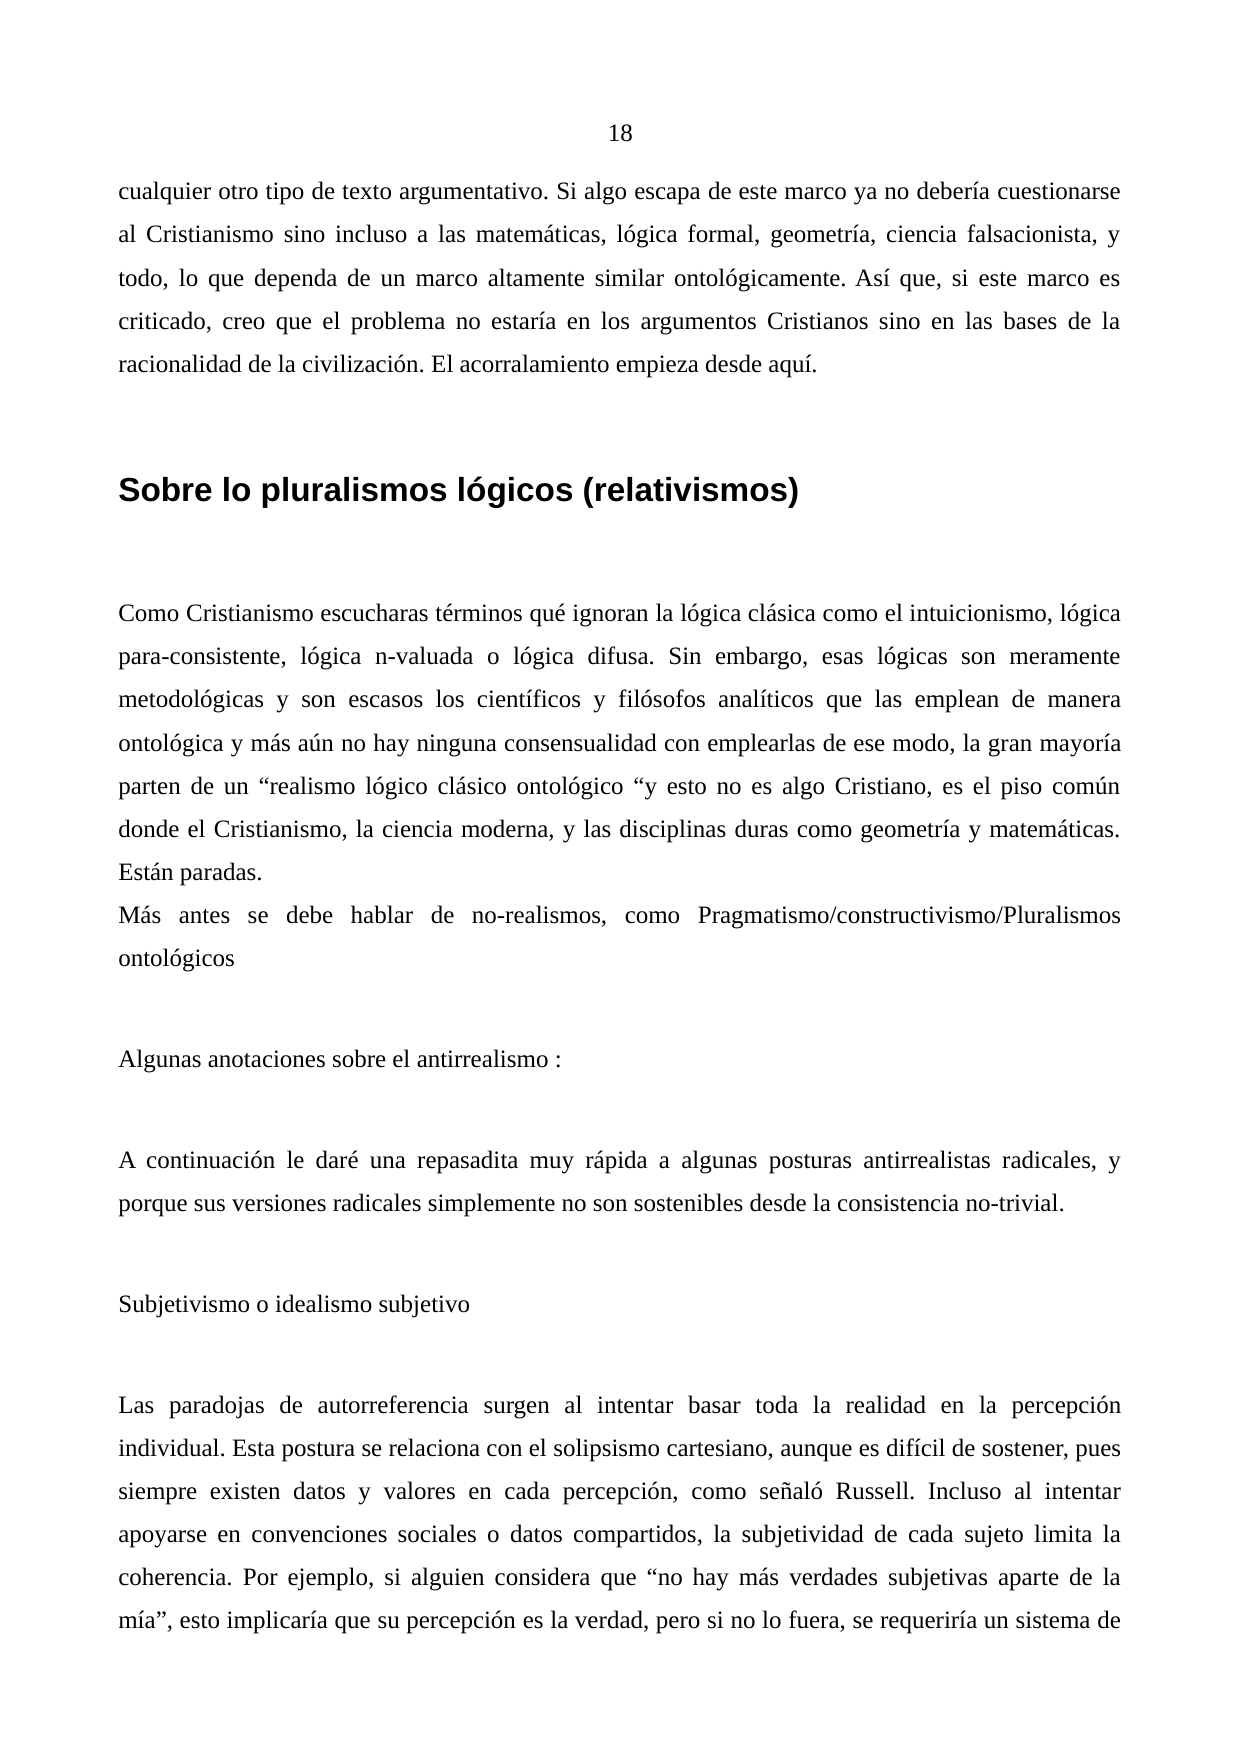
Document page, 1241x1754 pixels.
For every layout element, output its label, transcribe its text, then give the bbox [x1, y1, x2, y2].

text A continuación le daré una repasadita muy rápida a algunas posturas antirrealistas radicales, y porque sus versiones radicales simplemente no son sostenibles desde la consistencia no-trivial. [118, 1145, 1122, 1217]
text Subjetivismo o idealismo subjetivo [118, 1289, 1122, 1318]
text Como Cristianismo escucharas términos qué ignoran la lógica clásica como el intuicionismo, lógica para-consistente, lógica n-valuada o lógica difusa. Sin embargo, esas lógicas son meramente metodológicas y son escasos los científicos y filósofos analíticos que las emplean de manera ontológica y más aún no hay ninguna consensualidad con emplearlas de ese modo, la gran mayoría parten de un “realismo lógico clásico ontológico “y esto no es algo Cristiano, es el piso común donde el Cristianismo, la ciencia moderna, y las disciplinas duras como geometría y matemáticas. Están paradas. [118, 598, 1122, 886]
text Más antes se debe hablar de no-realismos, como Pragmatismo/constructivismo/Pluralismos ontológicos [118, 900, 1122, 972]
text Las paradojas de autorreferencia surgen al intentar basar toda la realidad en la percepción individual. Esta postura se relaciona con el solipsismo cartesiano, aunque es difícil de sostener, pues siempre existen datos y valores en cada percepción, como señaló Russell. Incluso al intentar apoyarse en convenciones sociales o datos compartidos, la subjetividad de cada sujeto limita la coherencia. Por ejemplo, si alguien considera que “no hay más verdades subjetivas aparte de la mía”, esto implicaría que su percepción es la verdad, pero si no lo fuera, se requeriría un sistema de [118, 1390, 1122, 1634]
text cualquier otro tipo de texto argumentativo. Si algo escapa de este marco ya no debería cuestionarse al Cristianismo sino incluso a las matemáticas, lógica formal, geometría, ciencia falsacionista, y todo, lo que dependa de un marco altamente similar ontológicamente. Así que, si este marco es criticado, creo que el problema no estaría en los argumentos Cristianos sino en las bases de la racionalidad de la civilización. El acorralamiento empieza desde aquí. [118, 176, 1122, 378]
subtitle Sobre lo pluralismos lógicos (relativismos) [118, 471, 1122, 509]
text Algunas anotaciones sobre el antirrealismo : [118, 1044, 1122, 1073]
